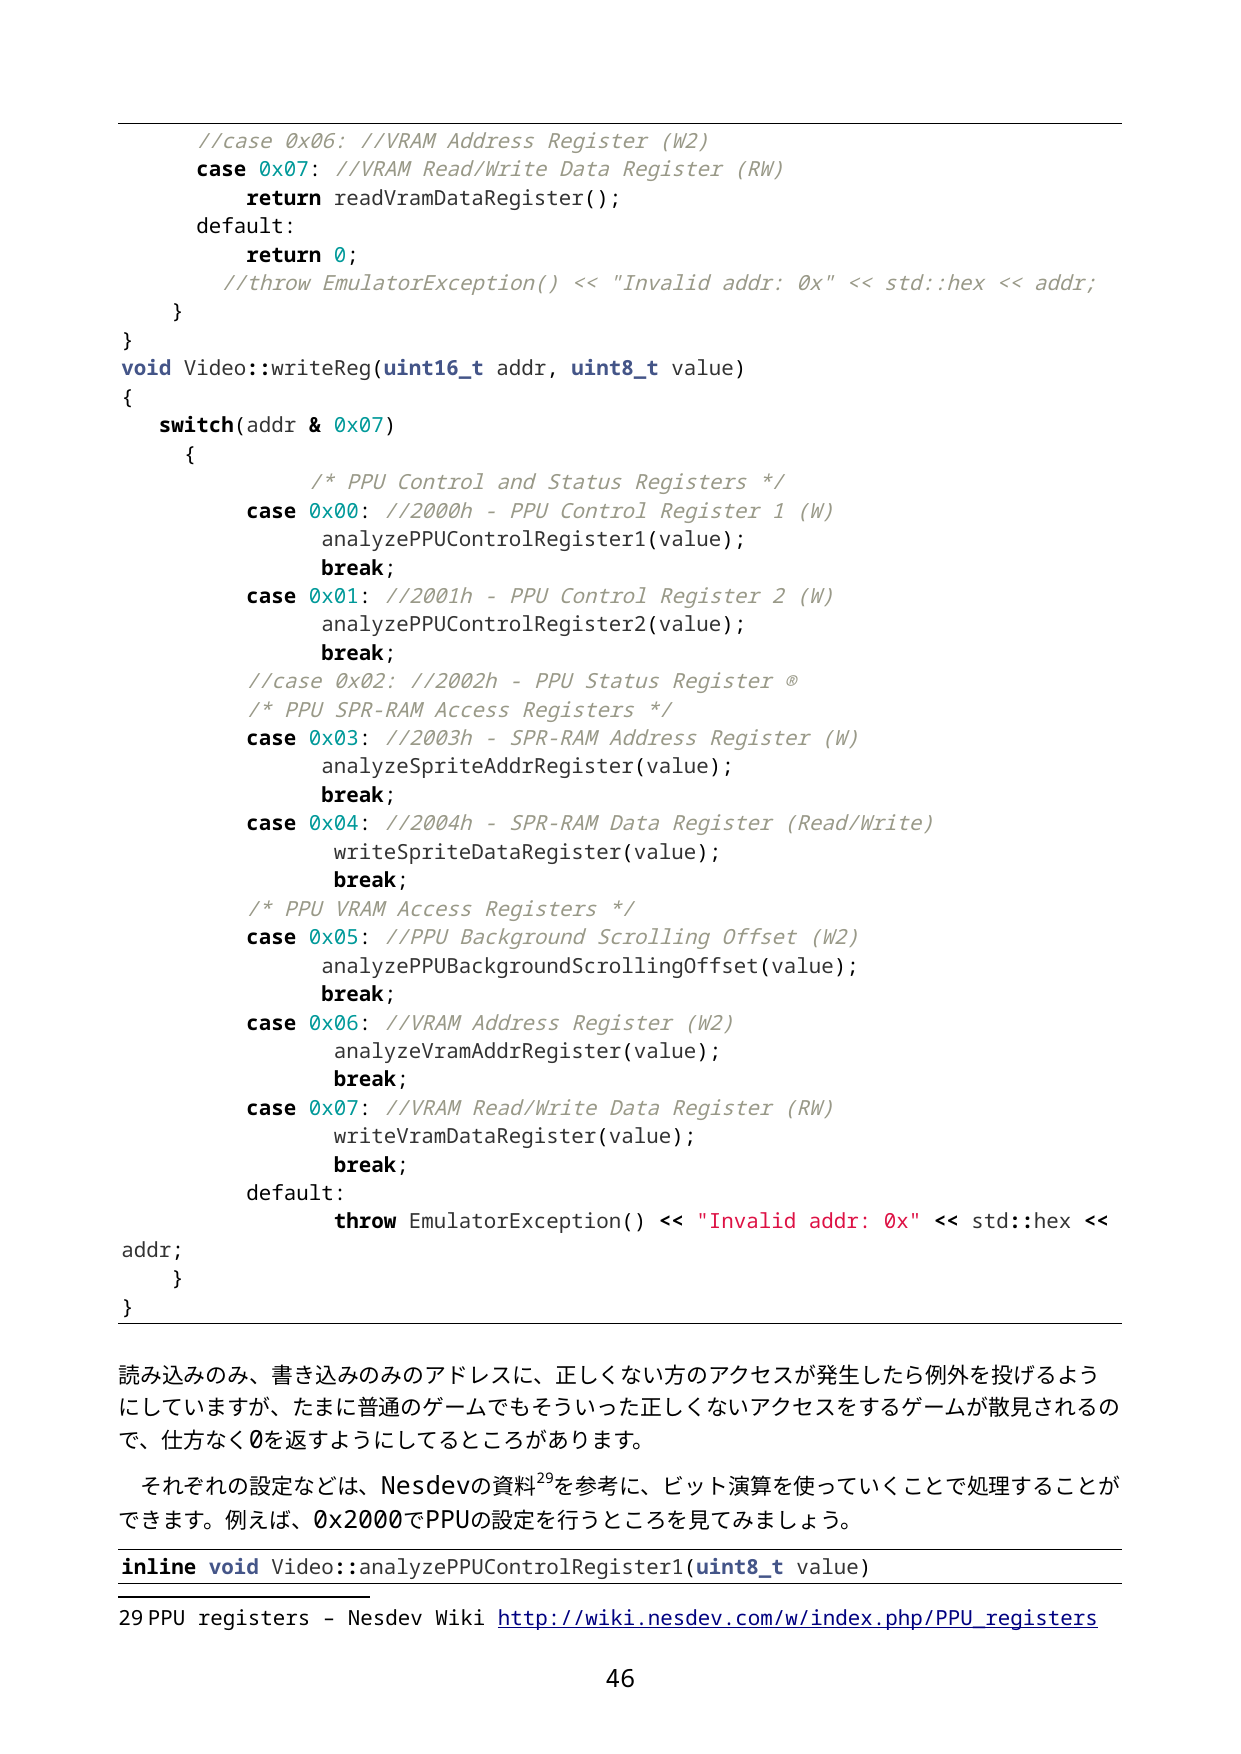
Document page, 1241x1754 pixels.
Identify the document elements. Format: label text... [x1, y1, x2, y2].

text //case 0x06: //VRAM Address Register (W2) case 0x07: //VRAM Read/Write Data Register (RW) return readVramDataRegister(); default: return 0; //throw EmulatorException() << "Invalid addr: 0x" << std::hex << addr; } } void Video::writeReg(uint16_t addr, uint8_t value) { switch(addr & 0x07) { /* PPU Control and Status Registers */ case 0x00: //2000h - PPU Control Register 1 (W) analyzePPUControlRegister1(value); break; case 0x01: //2001h - PPU Control Register 2 (W) analyzePPUControlRegister2(value); break; //case 0x02: //2002h - PPU Status Register ® /* PPU SPR-RAM Access Registers */ case 0x03: //2003h - SPR-RAM Address Register (W) analyzeSpriteAddrRegister(value); break; case 0x04: //2004h - SPR-RAM Data Register (Read/Write) writeSpriteDataRegister(value); break; /* PPU VRAM Access Registers */ case 0x05: //PPU Background Scrolling Offset (W2) analyzePPUBackgroundScrollingOffset(value); break; case 0x06: //VRAM Address Register (W2) analyzeVramAddrRegister(value); break; case 0x07: //VRAM Read/Write Data Register (RW) writeVramDataRegister(value); break; default: throw EmulatorException() << "Invalid addr: 0x" << std::hex << addr; } } [118, 124, 1122, 1323]
text PPU registers – Nesdev Wiki http://wiki.nesdev.com/w/index.php/PPU_registers [118, 1603, 1122, 1631]
text それぞれの設定などは、Nesdevの資料を参考に、ビット演算を使っていくことで処理することができます。例えば、0x2000でPPUの設定を行うところを見てみましょう。 [118, 1468, 1122, 1536]
text 読み込みのみ、書き込みのみのアドレスに、正しくない方のアクセスが発生したら例外を投げるようにしていますが、たまに普通のゲームでもそういった正しくないアクセスをするゲームが散見されるので、仕方なく0を返すようにしてるところがあります。 [118, 1324, 1122, 1455]
text inline void Video::analyzePPUControlRegister1(uint8_t value) [118, 1550, 1122, 1583]
